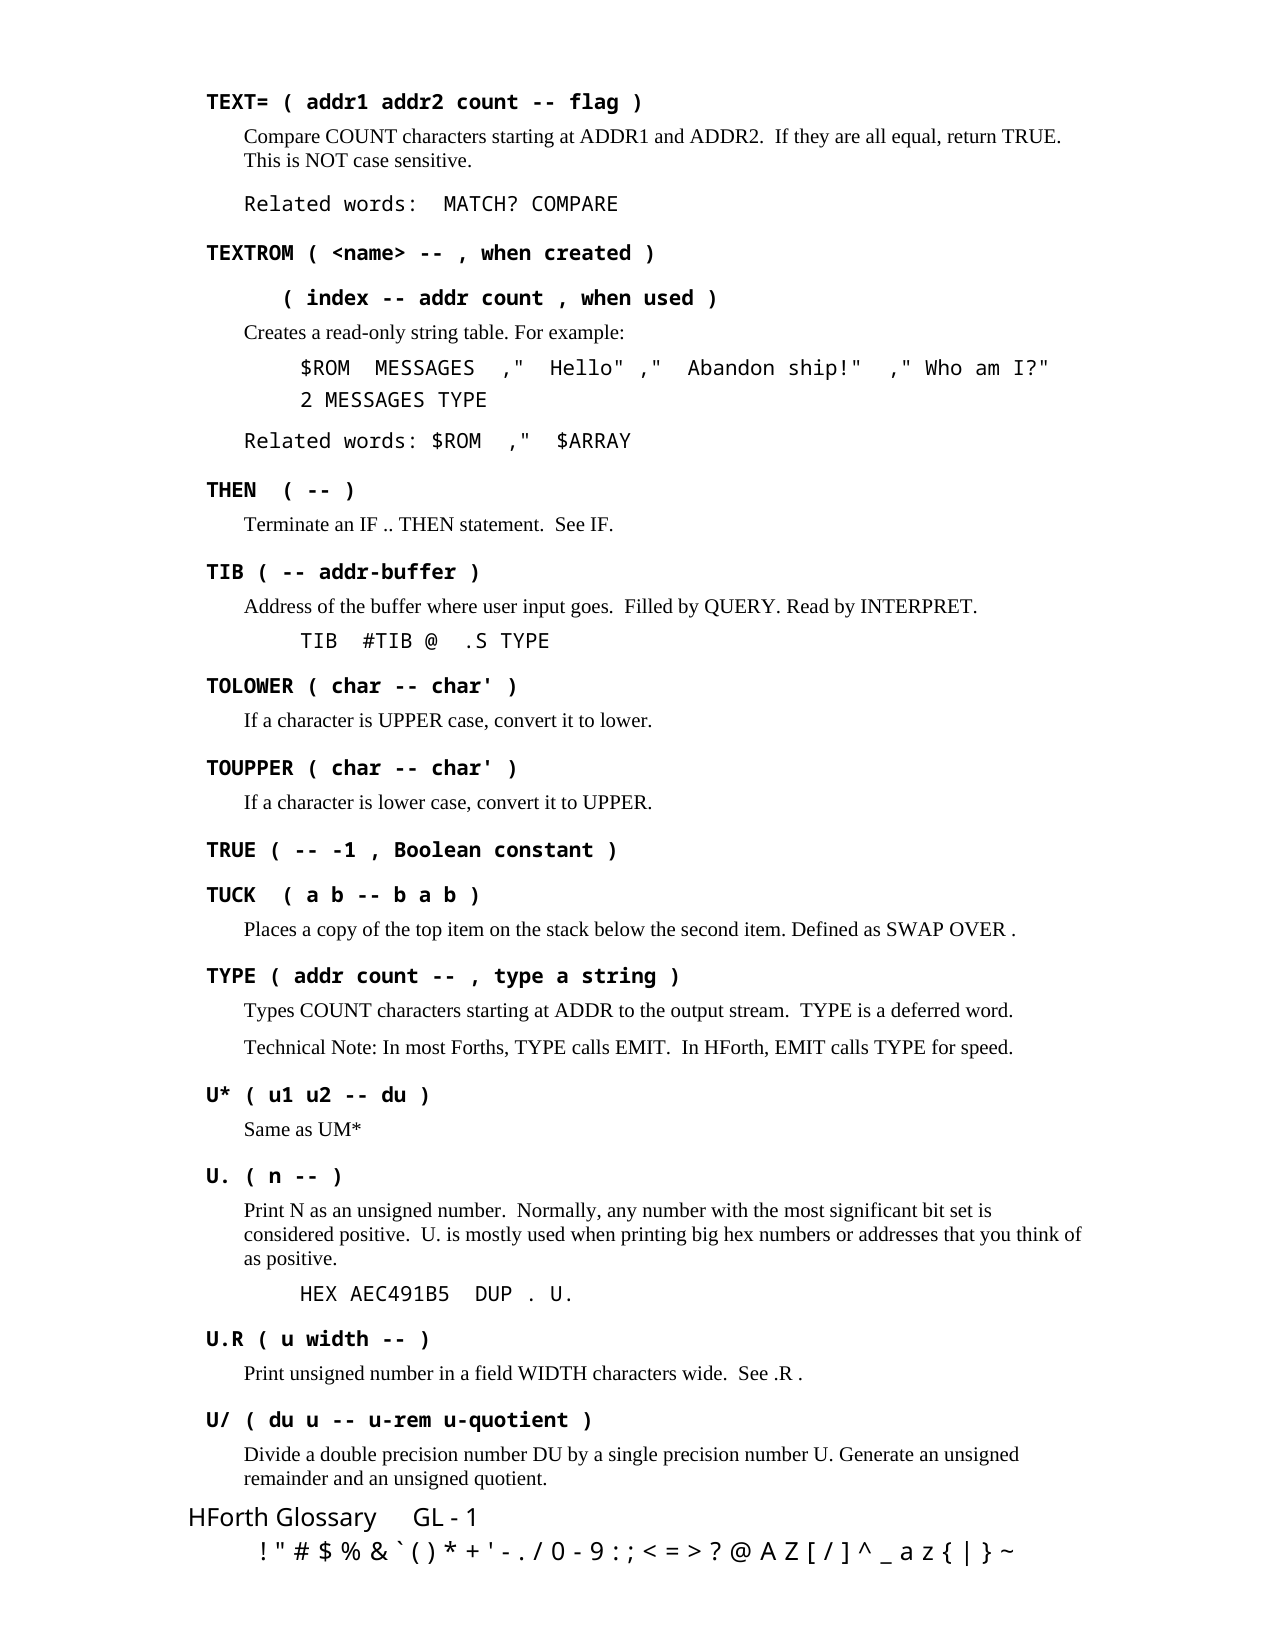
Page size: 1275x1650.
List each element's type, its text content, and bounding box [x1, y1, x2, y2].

text TUCK ( a b -- b a b ) [206, 880, 1162, 908]
text If a character is UPPER case, convert it to lower. [244, 708, 1087, 732]
text HEX AEC491B5 DUP . U. [300, 1279, 1087, 1307]
text ( index -- addr count , when used ) [206, 283, 1162, 312]
text Places a copy of the top item on the stack below the second item. Defined as SWAP OVER . [244, 917, 1087, 941]
text 2 MESSAGES TYPE [300, 385, 1087, 414]
text TYPE ( addr count -- , type a string ) [206, 961, 1162, 990]
text TIB ( -- addr-buffer ) [206, 557, 1162, 586]
text Divide a double precision number DU by a single precision number U. Generate an unsigned remainder and an unsigned quotient. [244, 1442, 1087, 1490]
text THEN ( -- ) [206, 475, 1162, 504]
text TEXTROM ( <name> -- , when created ) [206, 238, 1162, 267]
text TOUPPER ( char -- char' ) [206, 753, 1162, 781]
text Same as UM* [244, 1116, 1087, 1141]
text Print unsigned number in a field WIDTH characters wide. See .R . [244, 1361, 1087, 1384]
text U. ( n -- ) [206, 1161, 1162, 1190]
text Related words: $ROM ," $ARRAY [244, 426, 1087, 454]
text Terminate an IF .. THEN statement. See IF. [244, 512, 1087, 536]
text Technical Note: In most Forths, TYPE calls EMIT. In HForth, EMIT calls TYPE for speed. [244, 1035, 1087, 1059]
text U/ ( du u -- u-rem u-quotient ) [206, 1405, 1162, 1434]
text Related words: MATCH? COMPARE [244, 189, 1087, 217]
text $ROM MESSAGES ," Hello" ," Abandon ship!" ," Who am I?" [300, 353, 1087, 381]
text TEXT= ( addr1 addr2 count -- flag ) [206, 87, 1162, 116]
text Compare COUNT characters starting at ADDR1 and ADDR2. If they are all equal, return TRUE. This is NOT case sensitive. [244, 124, 1087, 172]
text TIB #TIB @ .S TYPE [300, 626, 1087, 655]
text U* ( u1 u2 -- du ) [206, 1080, 1162, 1108]
text U.R ( u width -- ) [206, 1324, 1162, 1352]
text Print N as an unsigned number. Normally, any number with the most significant bit set is considered positive. U. is mostly used when printing big hex numbers or addresses that you think of as positive. [244, 1198, 1087, 1270]
text Creates a read-only string table. For example: [244, 320, 1087, 344]
text TOLOWER ( char -- char' ) [206, 671, 1162, 700]
text If a character is lower case, convert it to UPPER. [244, 790, 1087, 814]
text TRUE ( -- -1 , Boolean constant ) [206, 835, 1162, 863]
text Types COUNT characters starting at ADDR to the output stream. TYPE is a deferred word. [244, 998, 1087, 1022]
text Address of the buffer where user input goes. Filled by QUERY. Read by INTERPRET. [244, 594, 1087, 618]
